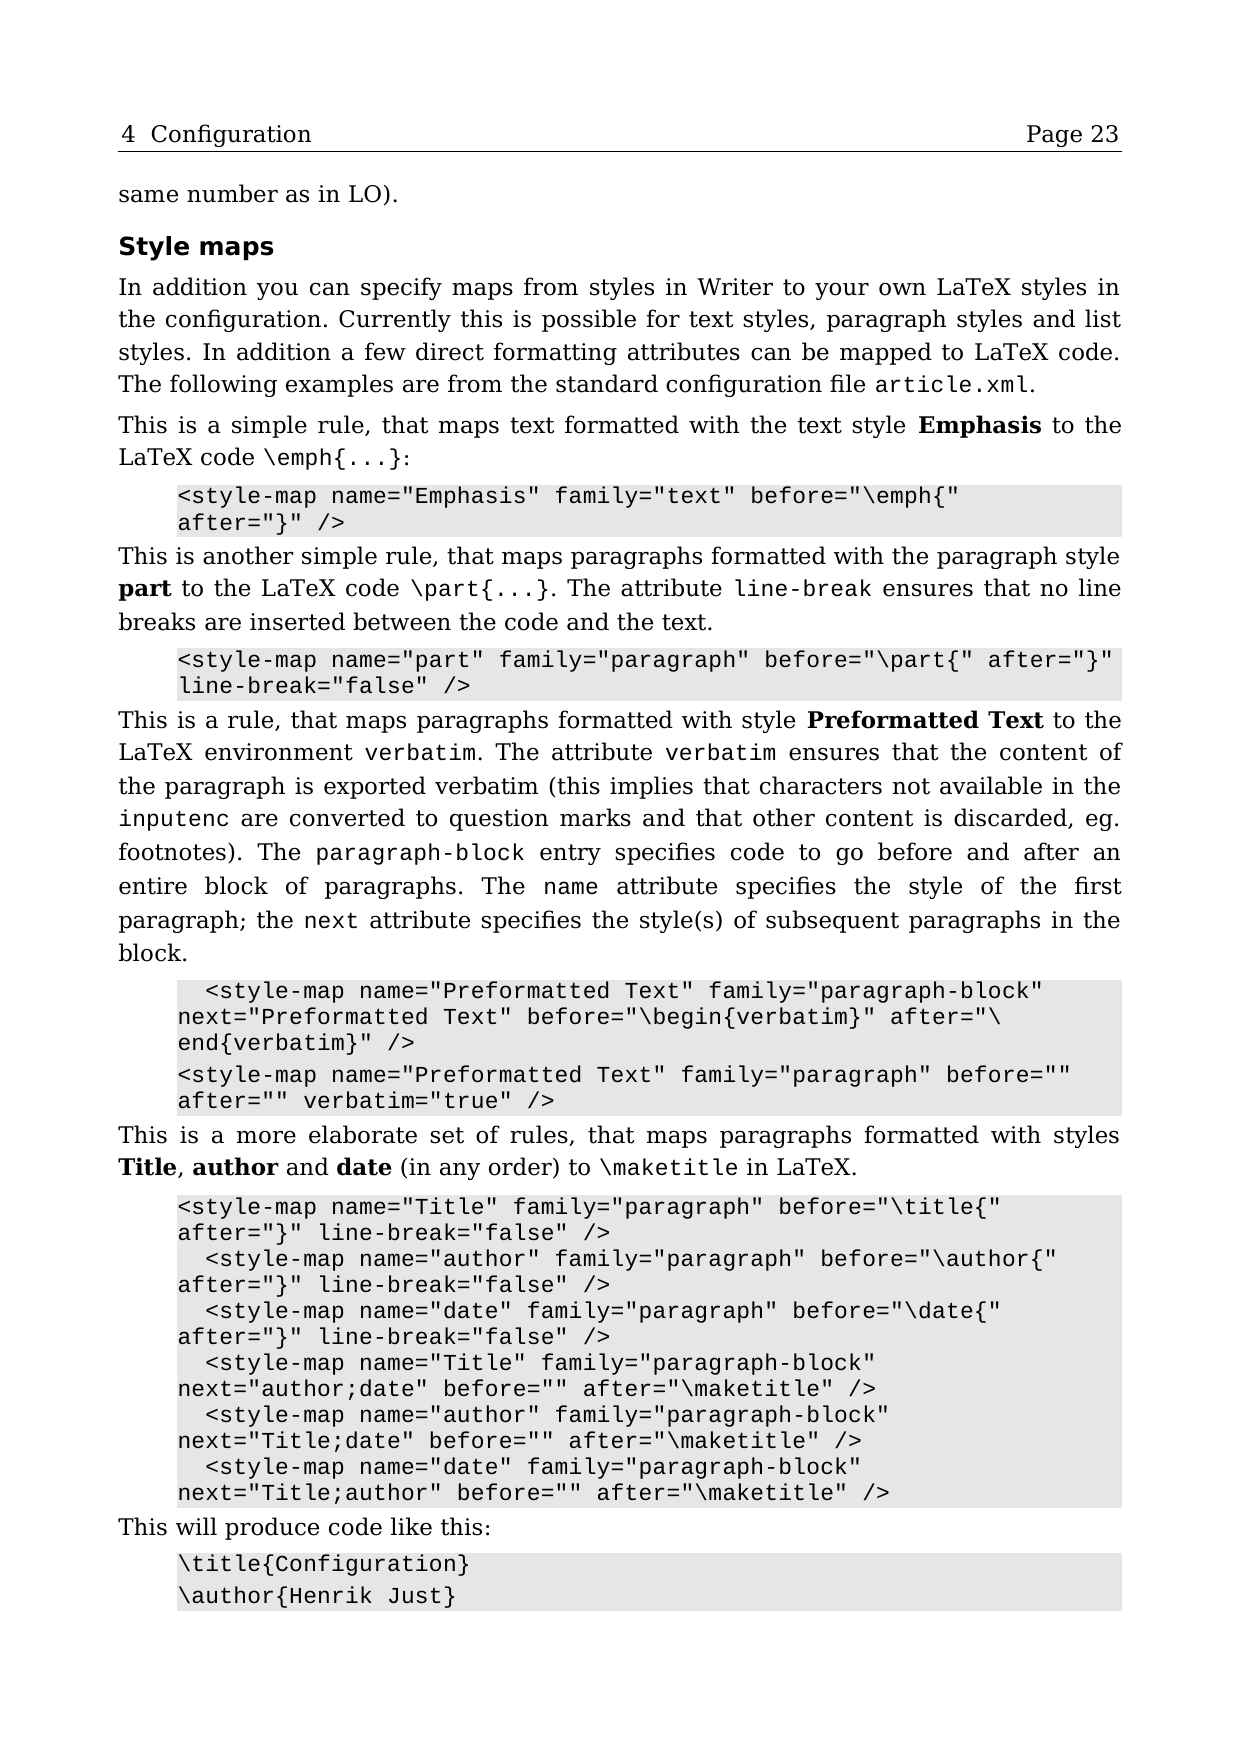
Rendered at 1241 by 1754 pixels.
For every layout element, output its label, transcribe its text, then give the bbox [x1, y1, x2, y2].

text <style-map name="Preformatted Text" family="paragraph-block" next="Preformatted Text" before="\begin{verbatim}" after="\end{verbatim}" /> [177, 980, 1122, 1058]
text This is a more elaborate set of rules, that maps paragraphs formatted with styles Title, author and date (in any order) to \maketitle in LaTeX. [118, 1122, 1122, 1183]
subtitle Style maps [118, 232, 1122, 261]
text This is a rule, that maps paragraphs formatted with style Preformatted Text to the LaTeX environment verbatim. The attribute verbatim ensures that the content of the paragraph is exported verbatim (this implies that characters not available in the inputenc are converted to question marks and that other content is discarded, eg. footnotes). The paragraph-block entry specifies code to go before and after an entire block of paragraphs. The name attribute specifies the style of the first paragraph; the next attribute specifies the style(s) of subsequent paragraphs in the block. [118, 707, 1122, 967]
text <style-map name="Emphasis" family="text" before="\emph{" after="}" /> [177, 485, 1122, 537]
text In addition you can specify maps from styles in Writer to your own LaTeX styles in the configuration. Currently this is possible for text styles, paragraph styles and list styles. In addition a few direct formatting attributes can be mapped to LaTeX code. The following examples are from the standard configuration file article.xml. [118, 274, 1122, 399]
text <style-map name="Title" family="paragraph" before="\title{" after="}" line-break="false" /> <style-map name="author" family="paragraph" before="\author{" after="}" line-break="false" /> <style-map name="date" family="paragraph" before="\date{" after="}" line-break="false" /> <style-map name="Title" family="paragraph-block" next="author;date" before="" after="\maketitle" /> <style-map name="author" family="paragraph-block" next="Title;date" before="" after="\maketitle" /> <style-map name="date" family="paragraph-block" next="Title;author" before="" after="\maketitle" /> [177, 1195, 1122, 1508]
text <style-map name="part" family="paragraph" before="\part{" after="}" line-break="false" /> [177, 648, 1122, 701]
text This will produce code like this: [118, 1513, 1122, 1541]
text same number as in LO). [118, 181, 1122, 207]
text \title{Configuration} [177, 1553, 1122, 1579]
text This is a simple rule, that maps text formatted with the text style Emphasis to the LaTeX code \emph{...}: [118, 412, 1122, 473]
text This is another simple rule, that maps paragraphs formatted with the paragraph style part to the LaTeX code \part{...}. The attribute line-break ensures that no line breaks are inserted between the code and the text. [118, 543, 1122, 636]
text <style-map name="Preformatted Text" family="paragraph" before="" after="" verbatim="true" /> [177, 1064, 1122, 1116]
text \author{Henrik Just} [177, 1585, 1122, 1611]
